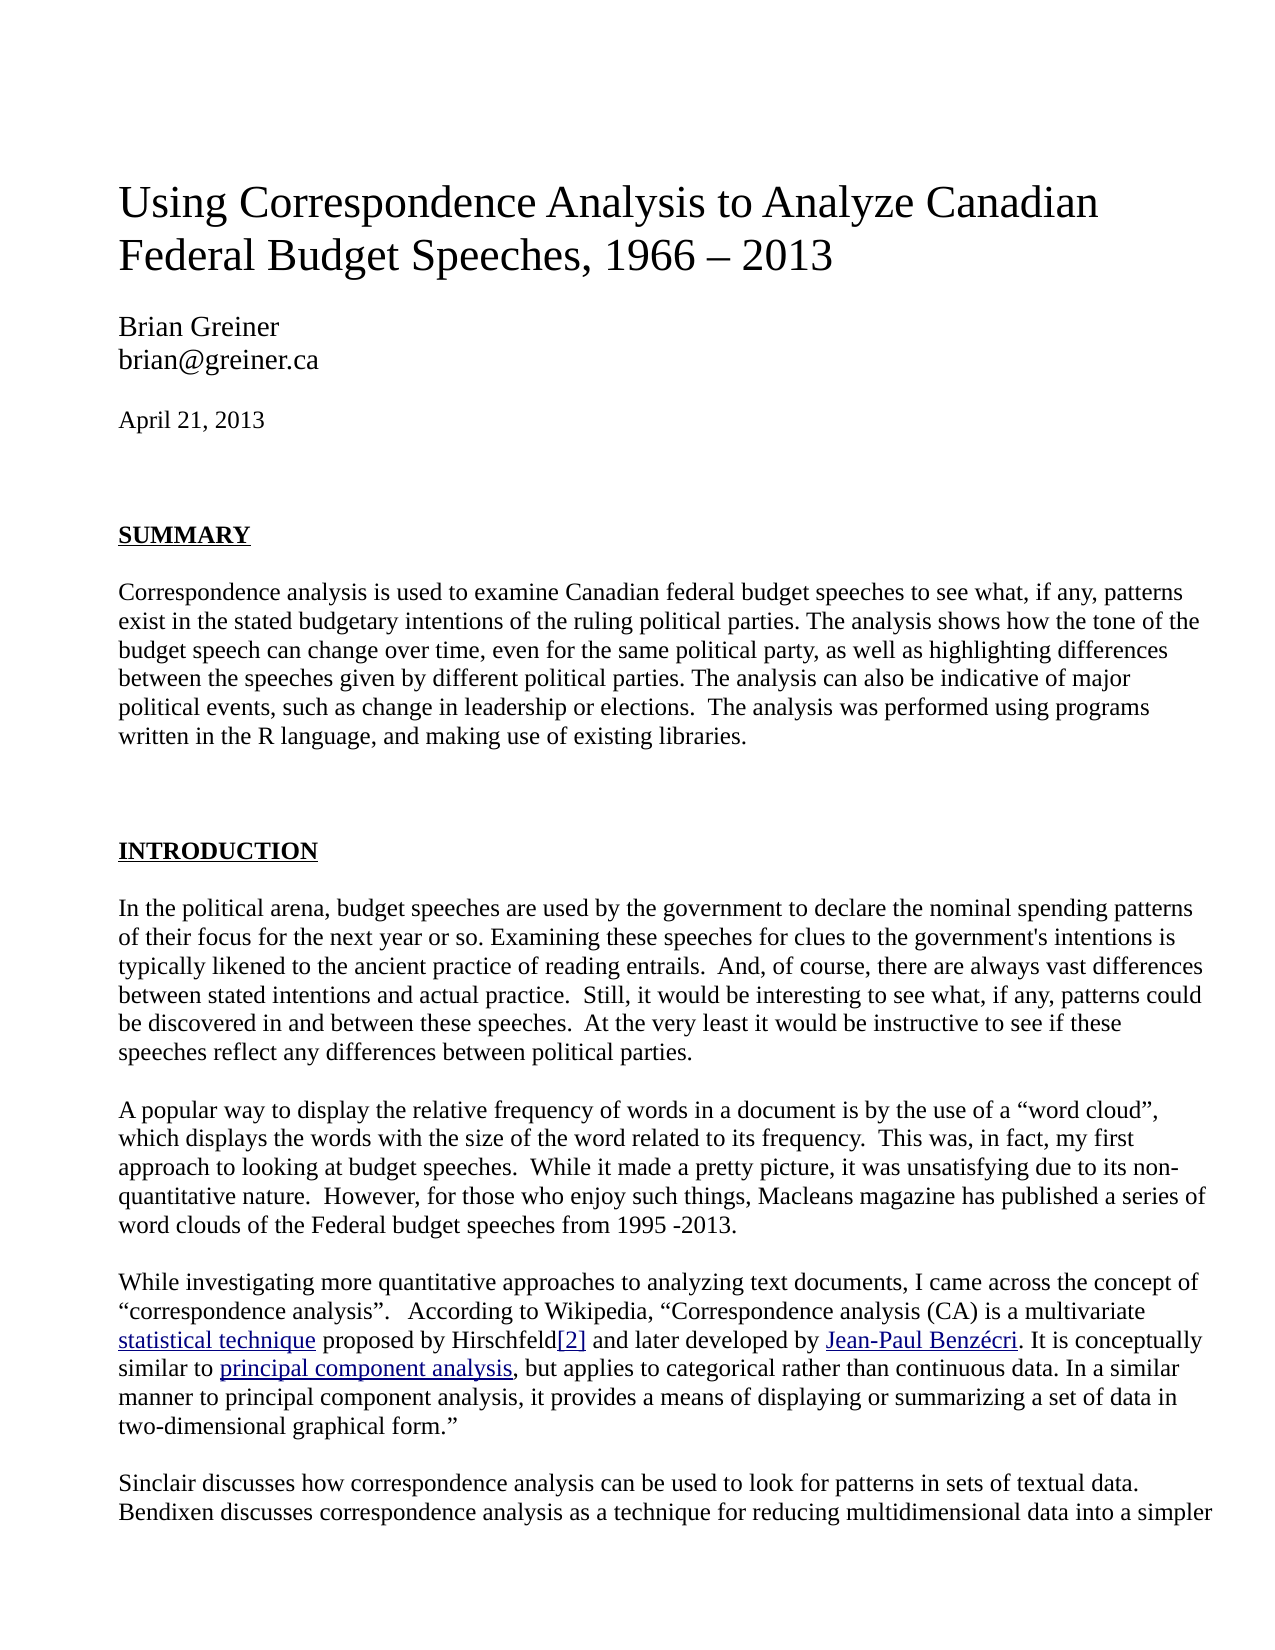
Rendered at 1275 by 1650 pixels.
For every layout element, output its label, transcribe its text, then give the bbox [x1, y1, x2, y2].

text Brian Greiner [118, 309, 1215, 342]
text Correspondence analysis is used to examine Canadian federal budget speeches to see what, if any, patterns exist in the stated budgetary intentions of the ruling political parties. The analysis shows how the tone of the budget speech can change over time, even for the same political party, as well as highlighting differences between the speeches given by different political parties. The analysis can also be indicative of major political events, such as change in leadership or elections. The analysis was performed using programs written in the R language, and making use of existing libraries. [118, 577, 1215, 750]
text Sinclair discusses how correspondence analysis can be used to look for patterns in sets of textual data. Bendixen discusses correspondence analysis as a technique for reducing multidimensional data into a simpler [118, 1468, 1215, 1526]
text A popular way to display the relative frequency of words in a document is by the use of a “word cloud”, which displays the words with the size of the word related to its frequency. This was, in fact, my first approach to looking at budget speeches. While it made a pretty picture, it was unsatisfying due to its non-quantitative nature. However, for those who enjoy such things, Macleans magazine has published a series of word clouds of the Federal budget speeches from 1995 -2013. [118, 1095, 1215, 1238]
text INTRODUCTION [118, 836, 1215, 865]
text While investigating more quantitative approaches to analyzing text documents, I came across the concept of “correspondence analysis”. According to Wikipedia, “Correspondence analysis (CA) is a multivariate statistical technique proposed by Hirschfeld[2] and later developed by Jean-Paul Benzécri. It is conceptually similar to principal component analysis, but applies to categorical rather than continuous data. In a similar manner to principal component analysis, it provides a means of displaying or summarizing a set of data in two-dimensional graphical form.” [118, 1267, 1215, 1440]
text SUMMARY [118, 520, 1215, 548]
text brian@greiner.ca [118, 342, 1215, 376]
text In the political arena, budget speeches are used by the government to declare the nominal spending patterns of their focus for the next year or so. Examining these speeches for clues to the government's intentions is typically likened to the ancient practice of reading entrails. And, of course, there are always vast differences between stated intentions and actual practice. Still, it would be interesting to see what, if any, patterns could be discovered in and between these speeches. At the very least it would be instructive to see if these speeches reflect any differences between political parties. [118, 893, 1215, 1066]
text Using Correspondence Analysis to Analyze Canadian Federal Budget Speeches, 1966 – 2013 [118, 175, 1215, 280]
text April 21, 2013 [118, 405, 1215, 433]
